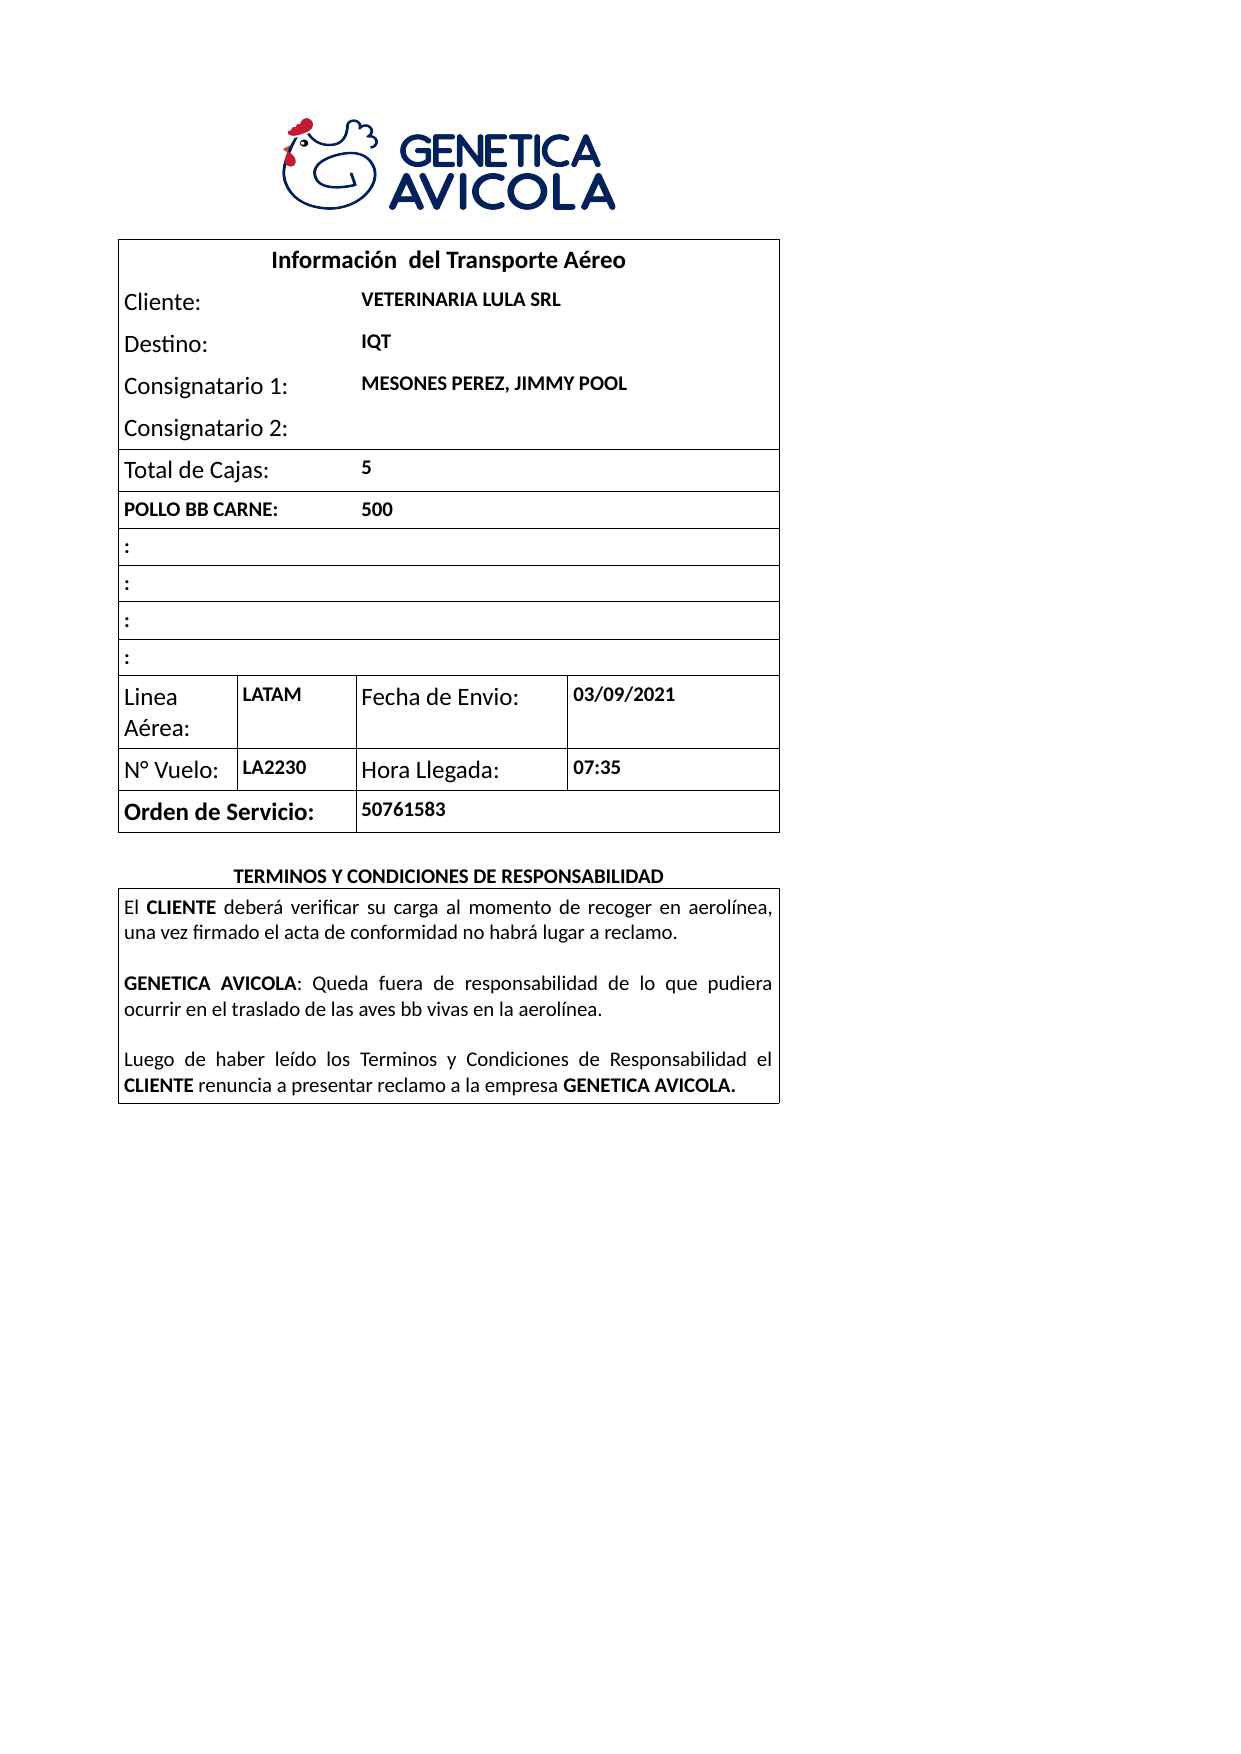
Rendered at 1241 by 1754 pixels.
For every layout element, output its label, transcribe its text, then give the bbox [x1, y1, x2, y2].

table_cell Total de Cajas: [119, 450, 356, 491]
table_cell TERMINOS Y CONDICIONES DE RESPONSABILIDAD [118, 833, 779, 888]
table_cell 07:35 [568, 749, 779, 790]
table_cell [356, 406, 779, 448]
table_cell [356, 640, 779, 675]
table_cell Cliente: [119, 281, 356, 322]
table_cell LATAM [238, 676, 356, 748]
table_header Información del Transporte Aéreo [119, 240, 779, 281]
table_cell : [119, 602, 356, 638]
table_cell Hora Llegada: [357, 749, 567, 790]
table_cell 5 [356, 450, 779, 491]
table_cell [356, 602, 779, 638]
table_cell MESONES PEREZ, JIMMY POOL [356, 365, 779, 406]
table_cell Destino: [119, 323, 356, 364]
table_cell : [119, 640, 356, 675]
table_cell 03/09/2021 [568, 676, 779, 748]
table_cell [356, 566, 779, 601]
table_cell POLLO BB CARNE: [119, 492, 356, 527]
table_cell VETERINARIA LULA SRL [356, 281, 779, 322]
table_cell 500 [356, 492, 779, 527]
table_cell Consignatario 2: [119, 406, 356, 448]
table_cell : [119, 529, 356, 564]
table_cell El CLIENTE deberá verificar su carga al momento de recoger en aerolínea, una vez firmado el acta de conformidad no habrá lugar a reclamo. GENETICA AVICOLA: Queda fuera de responsabilidad de lo que pudiera ocurrir en el traslado de las aves bb vivas en la aerolínea. Luego de haber leído los Terminos y Condiciones de Responsabilidad el CLIENTE renuncia a presentar reclamo a la empresa GENETICA AVICOLA. [119, 889, 779, 1103]
picture [282, 118, 616, 210]
table_cell Fecha de Envio: [357, 676, 567, 748]
table_cell N° Vuelo: [119, 749, 237, 790]
table_cell [356, 529, 779, 564]
table_cell Consignatario 1: [119, 365, 356, 406]
table_cell IQT [356, 323, 779, 364]
table_cell : [119, 566, 356, 601]
table_cell Orden de Servicio: [119, 791, 356, 832]
table_cell Linea Aérea: [119, 676, 237, 748]
table_cell 50761583 [357, 791, 779, 832]
table_cell LA2230 [238, 749, 356, 790]
